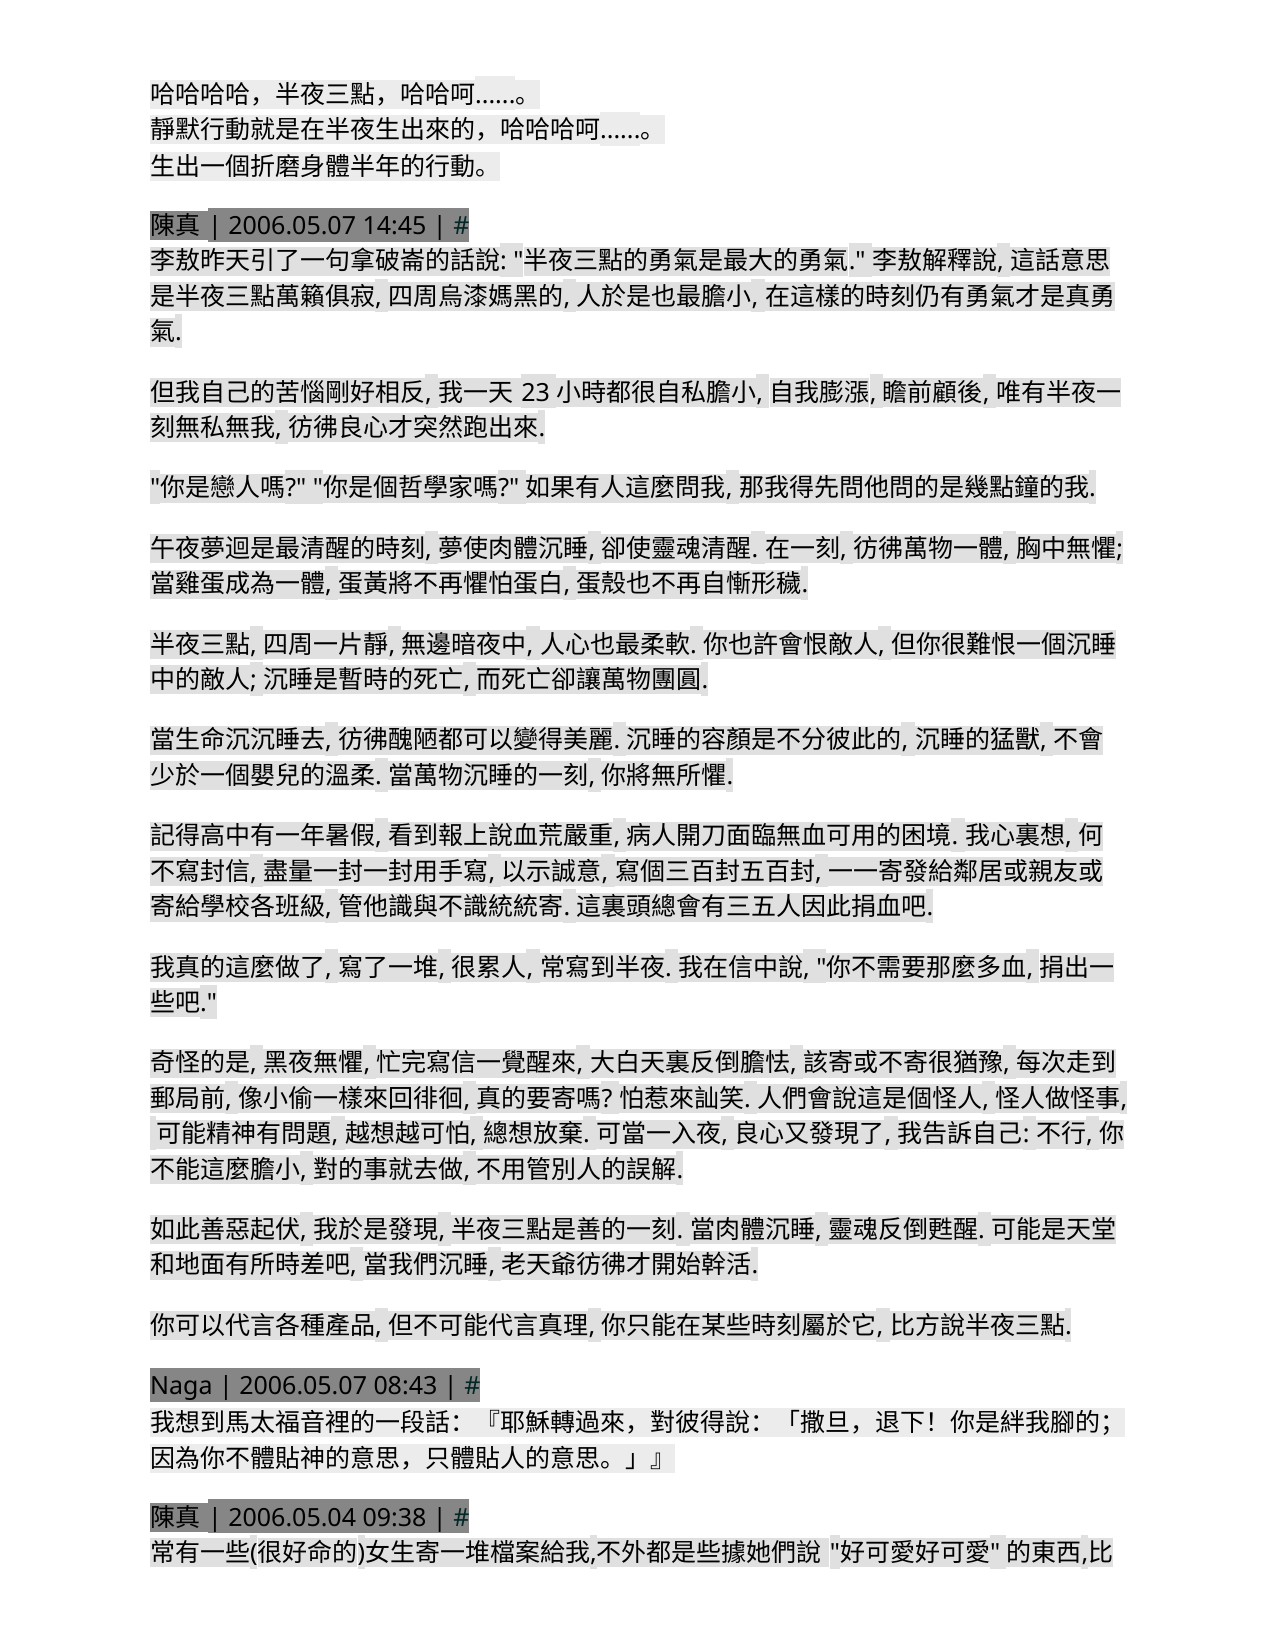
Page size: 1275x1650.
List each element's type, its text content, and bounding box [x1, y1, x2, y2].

text 陳真 | 2006.05.04 09:38 | # [150, 1498, 1125, 1533]
text 我想到馬太福音裡的一段話：『耶穌轉過來，對彼得說：「撒旦，退下！你是絆我腳的；因為你不體貼神的意思，只體貼人的意思。」』 [150, 1402, 1125, 1473]
text 記得高中有一年暑假, 看到報上說血荒嚴重, 病人開刀面臨無血可用的困境. 我心裏想, 何不寫封信, 盡量一封一封用手寫, 以示誠意, 寫個三百封五百封, 一一寄發給鄰居或親友或寄給學校各班級, 管他識與不識統統寄. 這裏頭總會有三五人因此捐血吧. [150, 817, 1125, 923]
text 李敖昨天引了一句拿破崙的話說: "半夜三點的勇氣是最大的勇氣." 李敖解釋說, 這話意思是半夜三點萬籟俱寂, 四周烏漆媽黑的, 人於是也最膽小, 在這樣的時刻仍有勇氣才是真勇氣. [150, 242, 1125, 348]
text 你可以代言各種產品, 但不可能代言真理, 你只能在某些時刻屬於它, 比方說半夜三點. [150, 1306, 1125, 1342]
text "你是戀人嗎?" "你是個哲學家嗎?" 如果有人這麼問我, 那我得先問他問的是幾點鐘的我. [150, 469, 1125, 504]
text Naga | 2006.05.07 08:43 | # [150, 1367, 1125, 1402]
text 奇怪的是, 黑夜無懼, 忙完寫信一覺醒來, 大白天裏反倒膽怯, 該寄或不寄很猶豫, 每次走到郵局前, 像小偷一樣來回徘徊, 真的要寄嗎? 怕惹來訕笑. 人們會說這是個怪人, 怪人做怪事, 可能精神有問題, 越想越可怕, 總想放棄. 可當一入夜, 良心又發現了, 我告訴自己: 不行, 你不能這麼膽小, 對的事就去做, 不用管別人的誤解. [150, 1044, 1125, 1185]
text 午夜夢迴是最清醒的時刻, 夢使肉體沉睡, 卻使靈魂清醒. 在一刻, 彷彿萬物一體, 胸中無懼; 當雞蛋成為一體, 蛋黃將不再懼怕蛋白, 蛋殼也不再自慚形穢. [150, 529, 1125, 600]
text 我真的這麼做了, 寫了一堆, 很累人, 常寫到半夜. 我在信中說, "你不需要那麼多血, 捐出一些吧." [150, 948, 1125, 1019]
text 但我自己的苦惱剛好相反, 我一天 23 小時都很自私膽小, 自我膨漲, 瞻前顧後, 唯有半夜一刻無私無我, 彷彿良心才突然跑出來. [150, 373, 1125, 444]
text 哈哈哈哈，半夜三點，哈哈呵......。 靜默行動就是在半夜生出來的，哈哈哈呵......。 生出一個折磨身體半年的行動。 [150, 75, 1125, 181]
text 陳真 | 2006.05.07 14:45 | # [150, 206, 1125, 242]
text 半夜三點, 四周一片靜, 無邊暗夜中, 人心也最柔軟. 你也許會恨敵人, 但你很難恨一個沉睡中的敵人; 沉睡是暫時的死亡, 而死亡卻讓萬物團圓. [150, 625, 1125, 696]
text 如此善惡起伏, 我於是發現, 半夜三點是善的一刻. 當肉體沉睡, 靈魂反倒甦醒. 可能是天堂和地面有所時差吧, 當我們沉睡, 老天爺彷彿才開始幹活. [150, 1210, 1125, 1281]
text 常有一些(很好命的)女生寄一堆檔案給我,不外都是些據她們說 "好可愛好可愛" 的東西,比 [150, 1533, 1125, 1569]
text 當生命沉沉睡去, 彷彿醜陋都可以變得美麗. 沉睡的容顏是不分彼此的, 沉睡的猛獸, 不會少於一個嬰兒的溫柔. 當萬物沉睡的一刻, 你將無所懼. [150, 721, 1125, 792]
